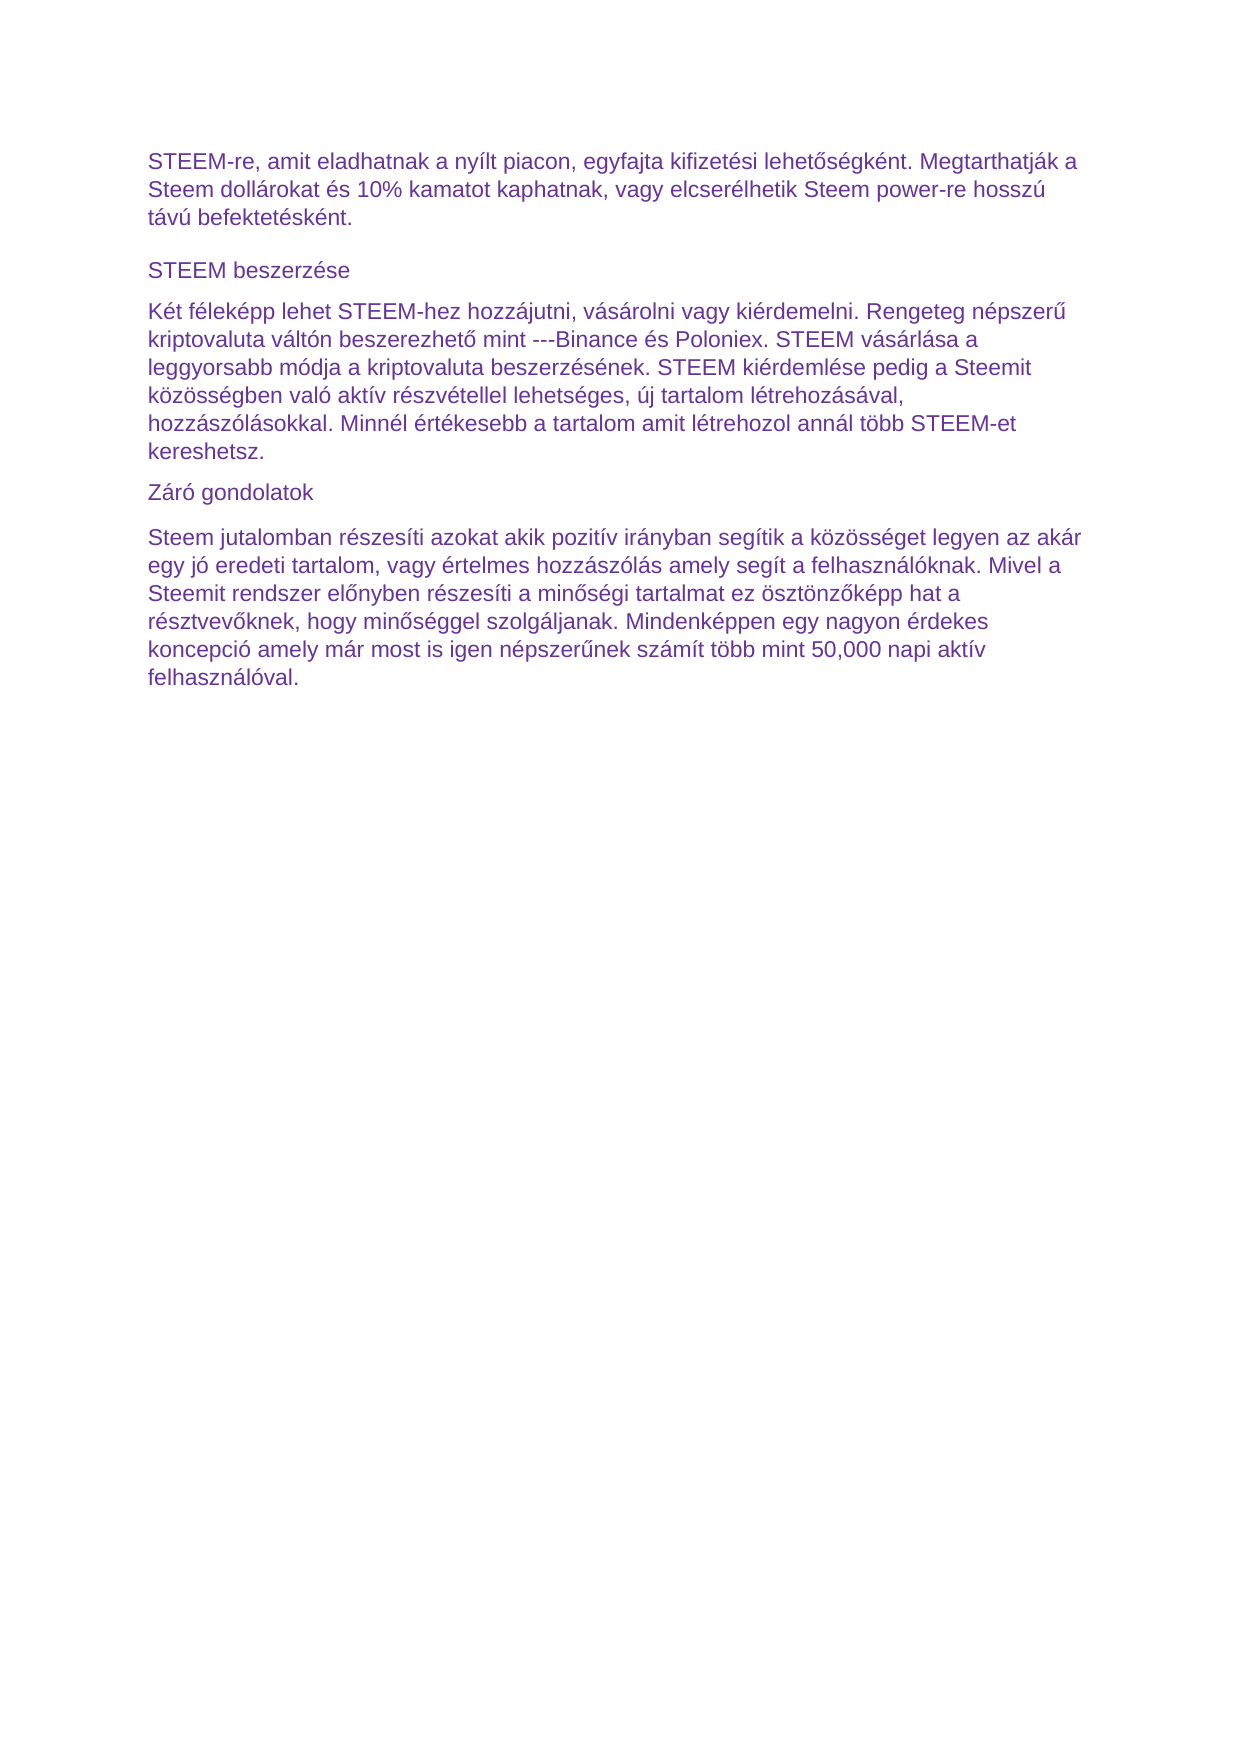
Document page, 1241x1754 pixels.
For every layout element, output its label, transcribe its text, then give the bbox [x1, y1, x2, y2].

text Záró gondolatok [148, 479, 1093, 505]
subtitle STEEM beszerzése [148, 257, 1093, 283]
text Steem jutalomban részesíti azokat akik pozitív irányban segítik a közösséget legyen az akár egy jó eredeti tartalom, vagy értelmes hozzászólás amely segít a felhasználóknak. Mivel a Steemit rendszer előnyben részesíti a minőségi tartalmat ez ösztönzőképp hat a résztvevőknek, hogy minőséggel szolgáljanak. Mindenképpen egy nagyon érdekes koncepció amely már most is igen népszerűnek számít több mint 50,000 napi aktív felhasználóval. [148, 524, 1093, 691]
text STEEM-re, amit eladhatnak a nyílt piacon, egyfajta kifizetési lehetőségként. Megtarthatják a Steem dollárokat és 10% kamatot kaphatnak, vagy elcserélhetik Steem power-re hosszú távú befektetésként. [148, 148, 1093, 230]
text Két féleképp lehet STEEM-hez hozzájutni, vásárolni vagy kiérdemelni. Rengeteg népszerű kriptovaluta váltón beszerezhető mint ---Binance és Poloniex. STEEM vásárlása a leggyorsabb módja a kriptovaluta beszerzésének. STEEM kiérdemlése pedig a Steemit közösségben való aktív részvétellel lehetséges, új tartalom létrehozásával, hozzászólásokkal. Minnél értékesebb a tartalom amit létrehozol annál több STEEM-et kereshetsz. [148, 298, 1093, 464]
